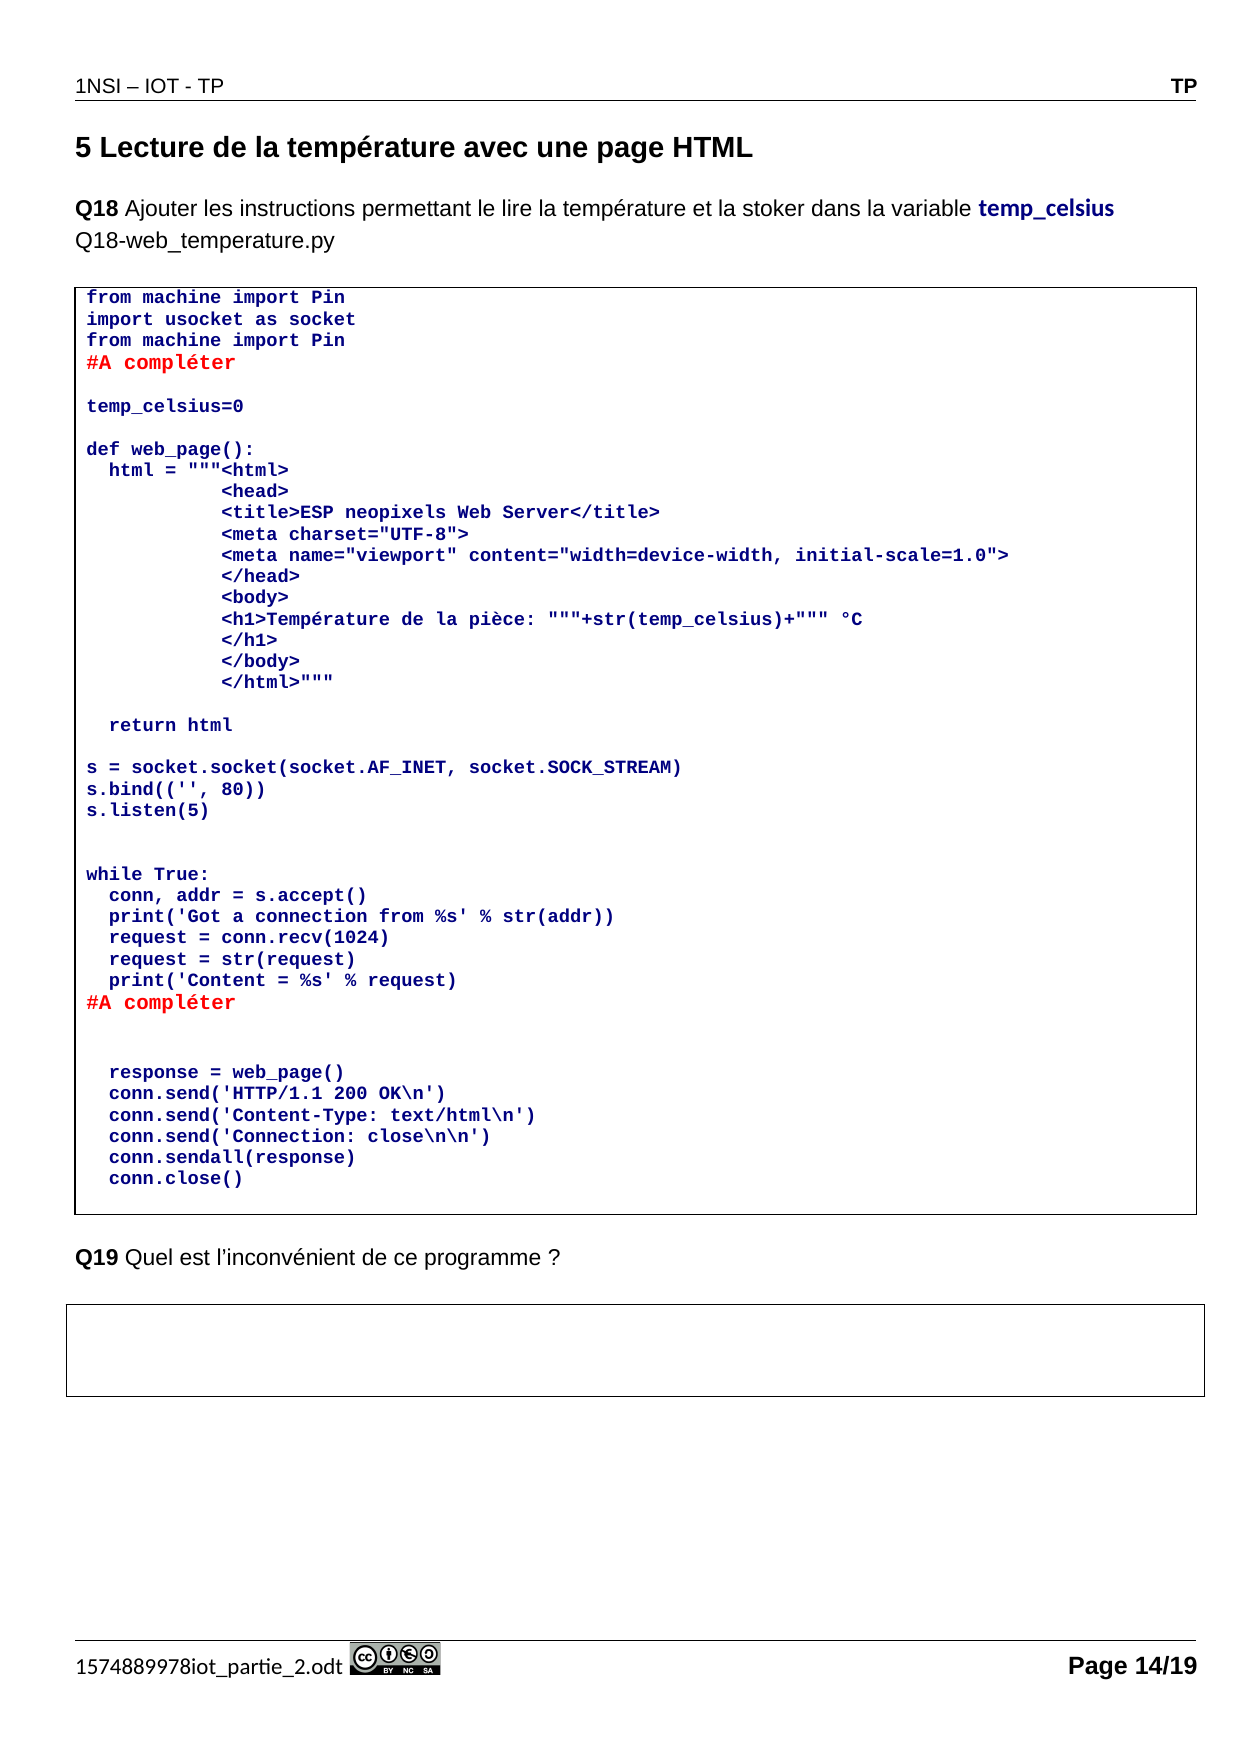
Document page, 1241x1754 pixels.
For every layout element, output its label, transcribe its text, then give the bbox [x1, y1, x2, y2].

text Q19 Quel est l’inconvénient de ce programme ? [75, 1244, 1196, 1270]
text Q18 Ajouter les instructions permettant le lire la température et la stoker dans la variable temp_celsius [75, 192, 1196, 222]
text Q18-web_temperature.py [75, 227, 1196, 253]
picture [349, 1642, 441, 1675]
text 5 Lecture de la température avec une page HTML [75, 129, 1196, 163]
